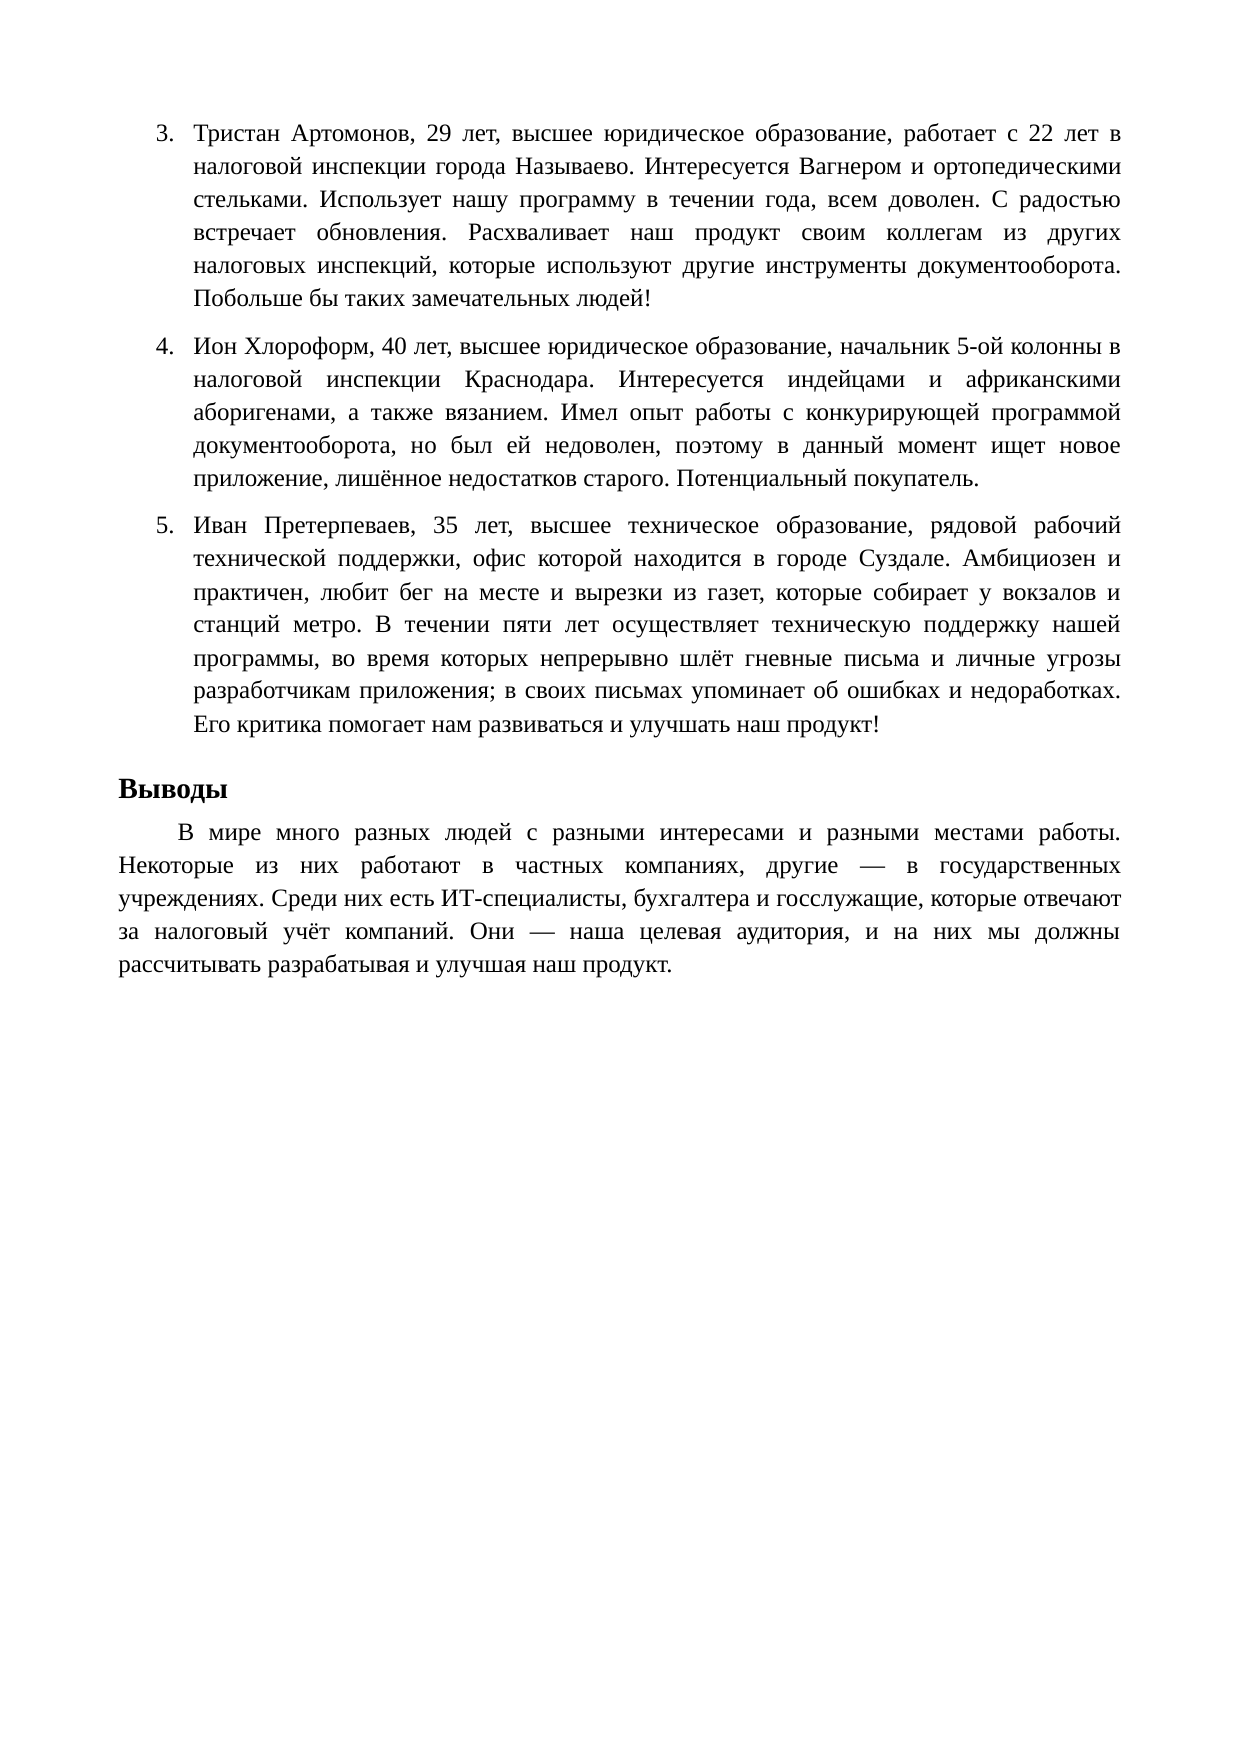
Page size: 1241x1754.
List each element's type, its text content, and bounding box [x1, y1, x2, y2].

subtitle Выводы [118, 771, 1122, 804]
list Иван Претерпеваев, 35 лет, высшее техническое образование, рядовой рабочий технической поддержки, офис которой находится в городе Суздале. Амбициозен и практичен, любит бег на месте и вырезки из газет, которые собирает у вокзалов и станций метро. В течении пяти лет осуществляет техническую поддержку нашей программы, во время которых непрерывно шлёт гневные письма и личные угрозы разработчикам приложения; в своих письмах упоминает об ошибках и недоработках. Его критика помогает нам развиваться и улучшать наш продукт! [156, 511, 1122, 737]
text В мире много разных людей с разными интересами и разными местами работы. Некоторые из них работают в частных компаниях, другие — в государственных учреждениях. Среди них есть ИТ-специалисты, бухгалтера и госслужащие, которые отвечают за налоговый учёт компаний. Они — наша целевая аудитория, и на них мы должны рассчитывать разрабатывая и улучшая наш продукт. [118, 817, 1122, 978]
list Тристан Артомонов, 29 лет, высшее юридическое образование, работает с 22 лет в налоговой инспекции города Называево. Интересуется Вагнером и ортопедическими стельками. Использует нашу программу в течении года, всем доволен. С радостью встречает обновления. Расхваливает наш продукт своим коллегам из других налоговых инспекций, которые используют другие инструменты документооборота. Побольше бы таких замечательных людей! [156, 118, 1122, 312]
list Ион Хлороформ, 40 лет, высшее юридическое образование, начальник 5-ой колонны в налоговой инспекции Краснодара. Интересуется индейцами и африканскими аборигенами, а также вязанием. Имел опыт работы с конкурирующей программой документооборота, но был ей недоволен, поэтому в данный момент ищет новое приложение, лишённое недостатков старого. Потенциальный покупатель. [156, 331, 1122, 492]
